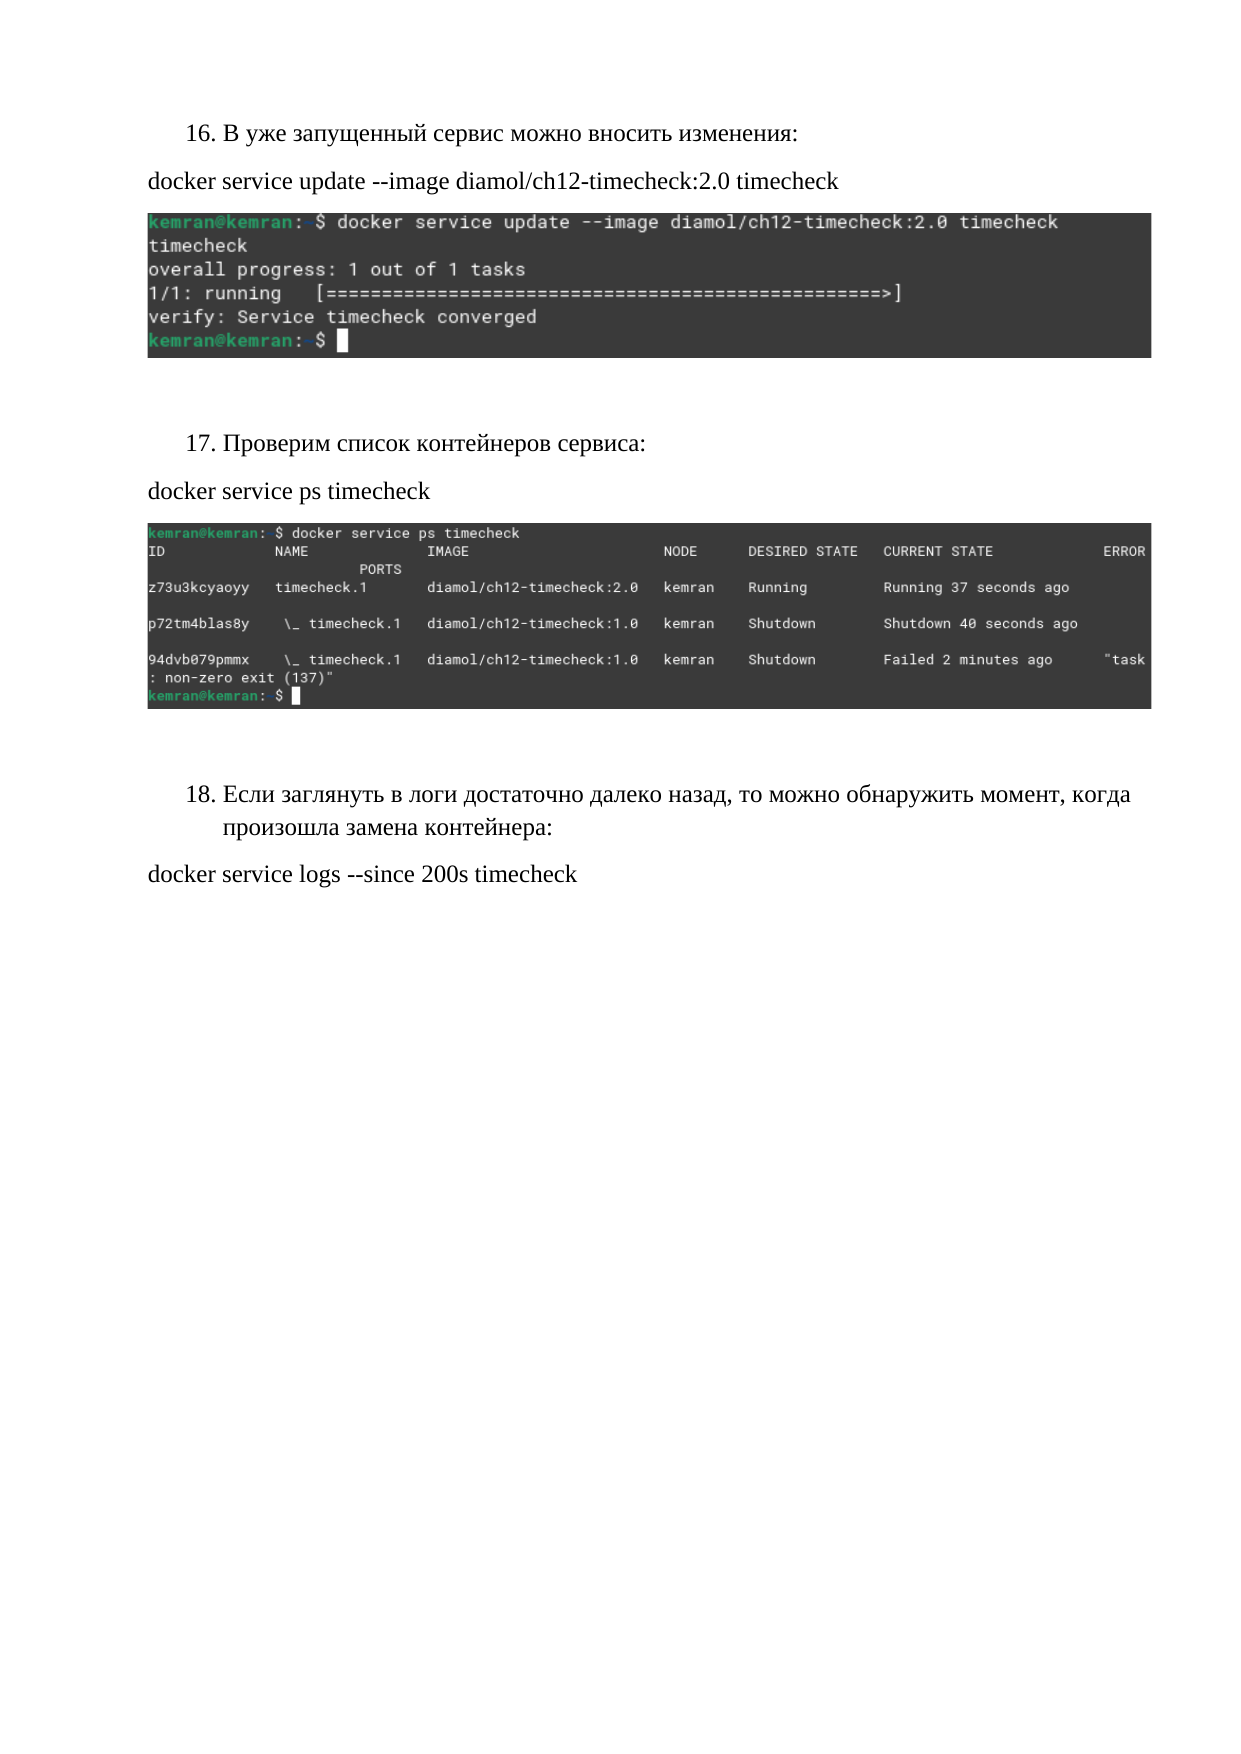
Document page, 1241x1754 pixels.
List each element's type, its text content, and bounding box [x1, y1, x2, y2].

list Если заглянуть в логи достаточно далеко назад, то можно обнаружить момент, когда произошла замена контейнера: [185, 779, 1152, 841]
text docker service update --image diamol/ch12-timecheck:2.0 timecheck [148, 166, 1152, 194]
picture [147, 523, 1152, 709]
picture [147, 213, 1152, 358]
list Проверим список контейнеров сервиса: [185, 428, 1152, 457]
text docker service ps timecheck [148, 476, 1152, 504]
list В уже запущенный сервис можно вносить изменения: [185, 118, 1152, 147]
text docker service logs --since 200s timecheck [148, 859, 1152, 888]
